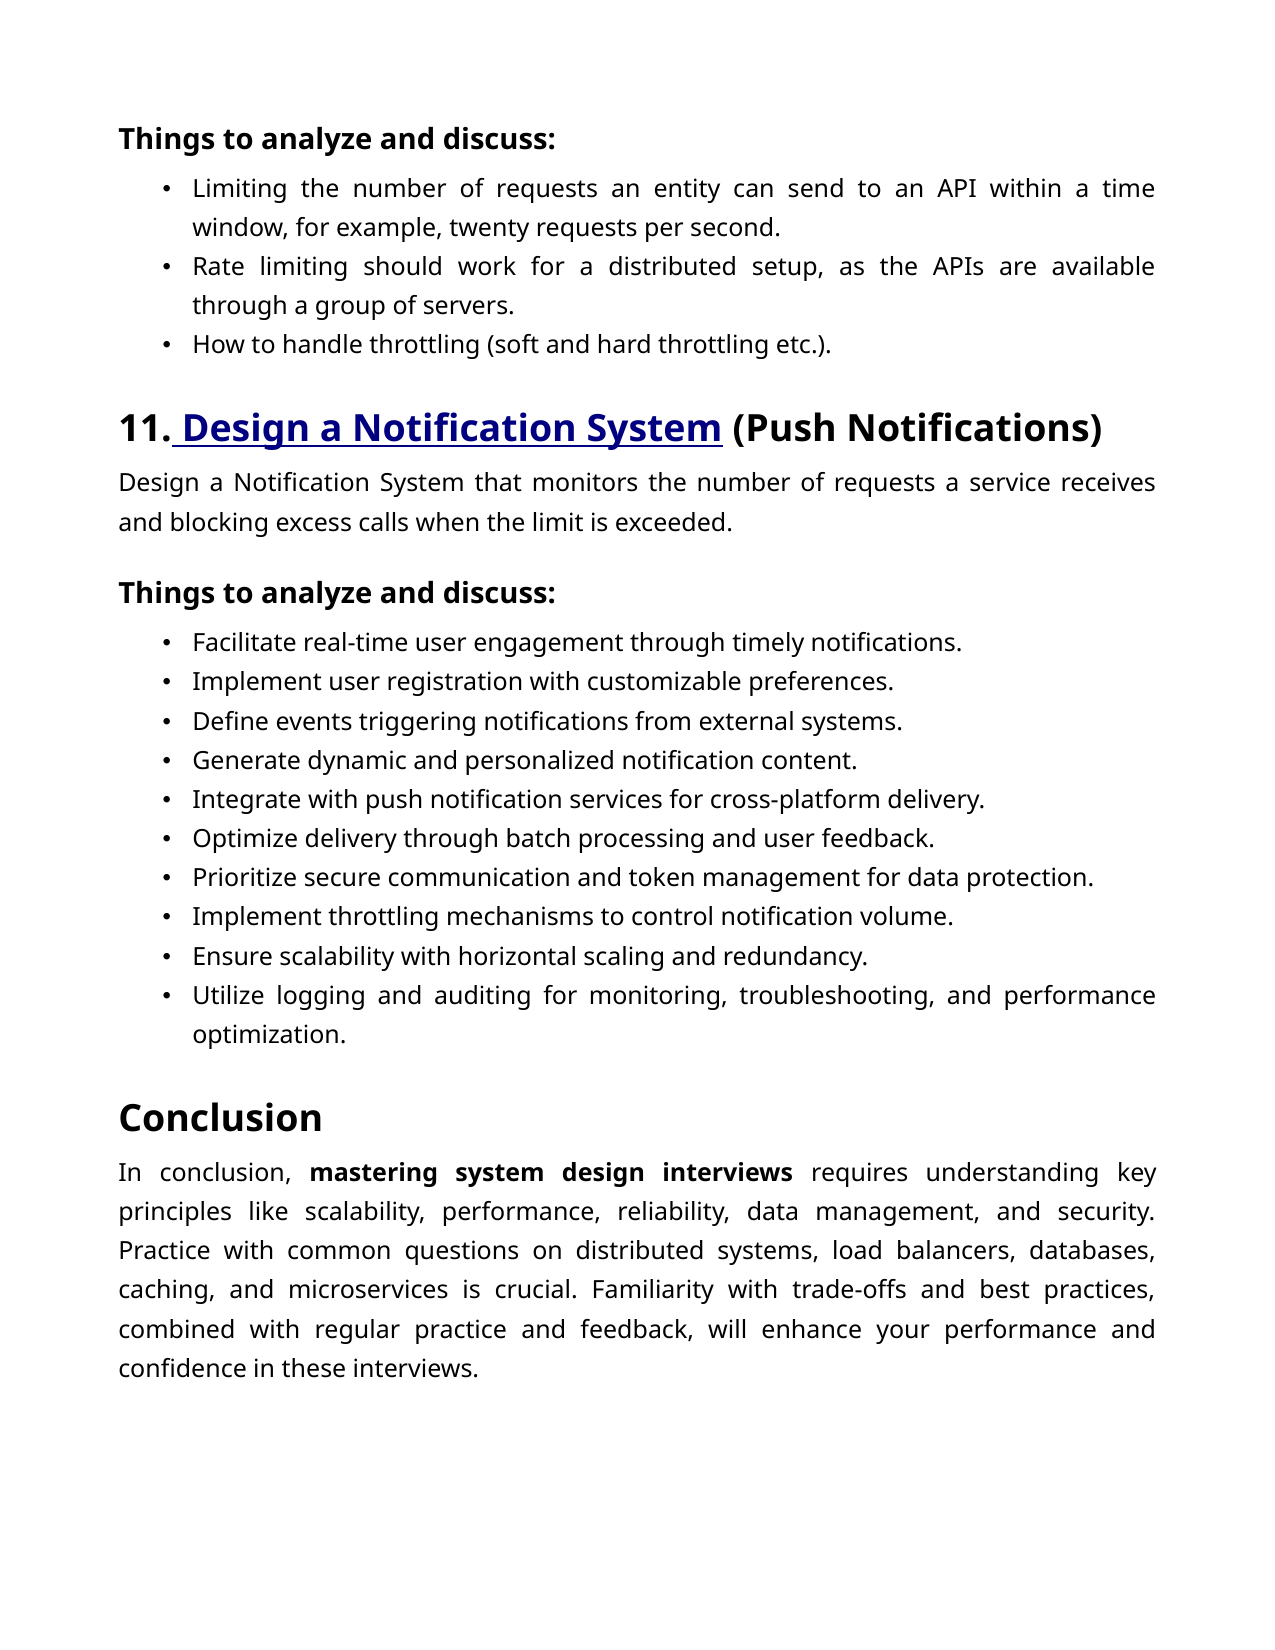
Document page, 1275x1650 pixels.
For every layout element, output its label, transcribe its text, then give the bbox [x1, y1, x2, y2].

list How to handle throttling (soft and hard throttling etc.). [162, 327, 1157, 361]
list Define events triggering notifications from external systems. [162, 703, 1157, 737]
list Implement throttling mechanisms to control notification volume. [162, 899, 1157, 933]
list Rate limiting should work for a distributed setup, as the APIs are available through a group of servers. [162, 249, 1157, 322]
list Facilitate real-time user engagement through timely notifications. [162, 625, 1157, 659]
subtitle Things to analyze and discuss: [118, 118, 1157, 158]
list Implement user registration with customizable preferences. [162, 664, 1157, 698]
list Ensure scalability with horizontal scaling and redundancy. [162, 938, 1157, 972]
list Limiting the number of requests an entity can send to an API within a time window, for example, twenty requests per second. [162, 170, 1157, 243]
subtitle 11. Design a Notification System (Push Notifications) [118, 402, 1157, 453]
list Prioritize secure communication and token management for data protection. [162, 860, 1157, 894]
text Design a Notification System that monitors the number of requests a service receives and blocking excess calls when the limit is exceeded. [118, 465, 1157, 538]
list Utilize logging and auditing for monitoring, troubleshooting, and performance optimization. [162, 977, 1157, 1051]
list Integrate with push notification services for cross-platform delivery. [162, 781, 1157, 816]
list Optimize delivery through batch processing and user feedback. [162, 821, 1157, 855]
text In conclusion, mastering system design interviews requires understanding key principles like scalability, performance, reliability, data management, and security. Practice with common questions on distributed systems, load balancers, databases, caching, and microservices is crucial. Familiarity with trade-offs and best practices, combined with regular practice and feedback, will enhance your performance and confidence in these interviews. [118, 1154, 1157, 1384]
subtitle Conclusion [118, 1091, 1157, 1142]
subtitle Things to analyze and discuss: [118, 573, 1157, 612]
list Generate dynamic and personalized notification content. [162, 742, 1157, 776]
